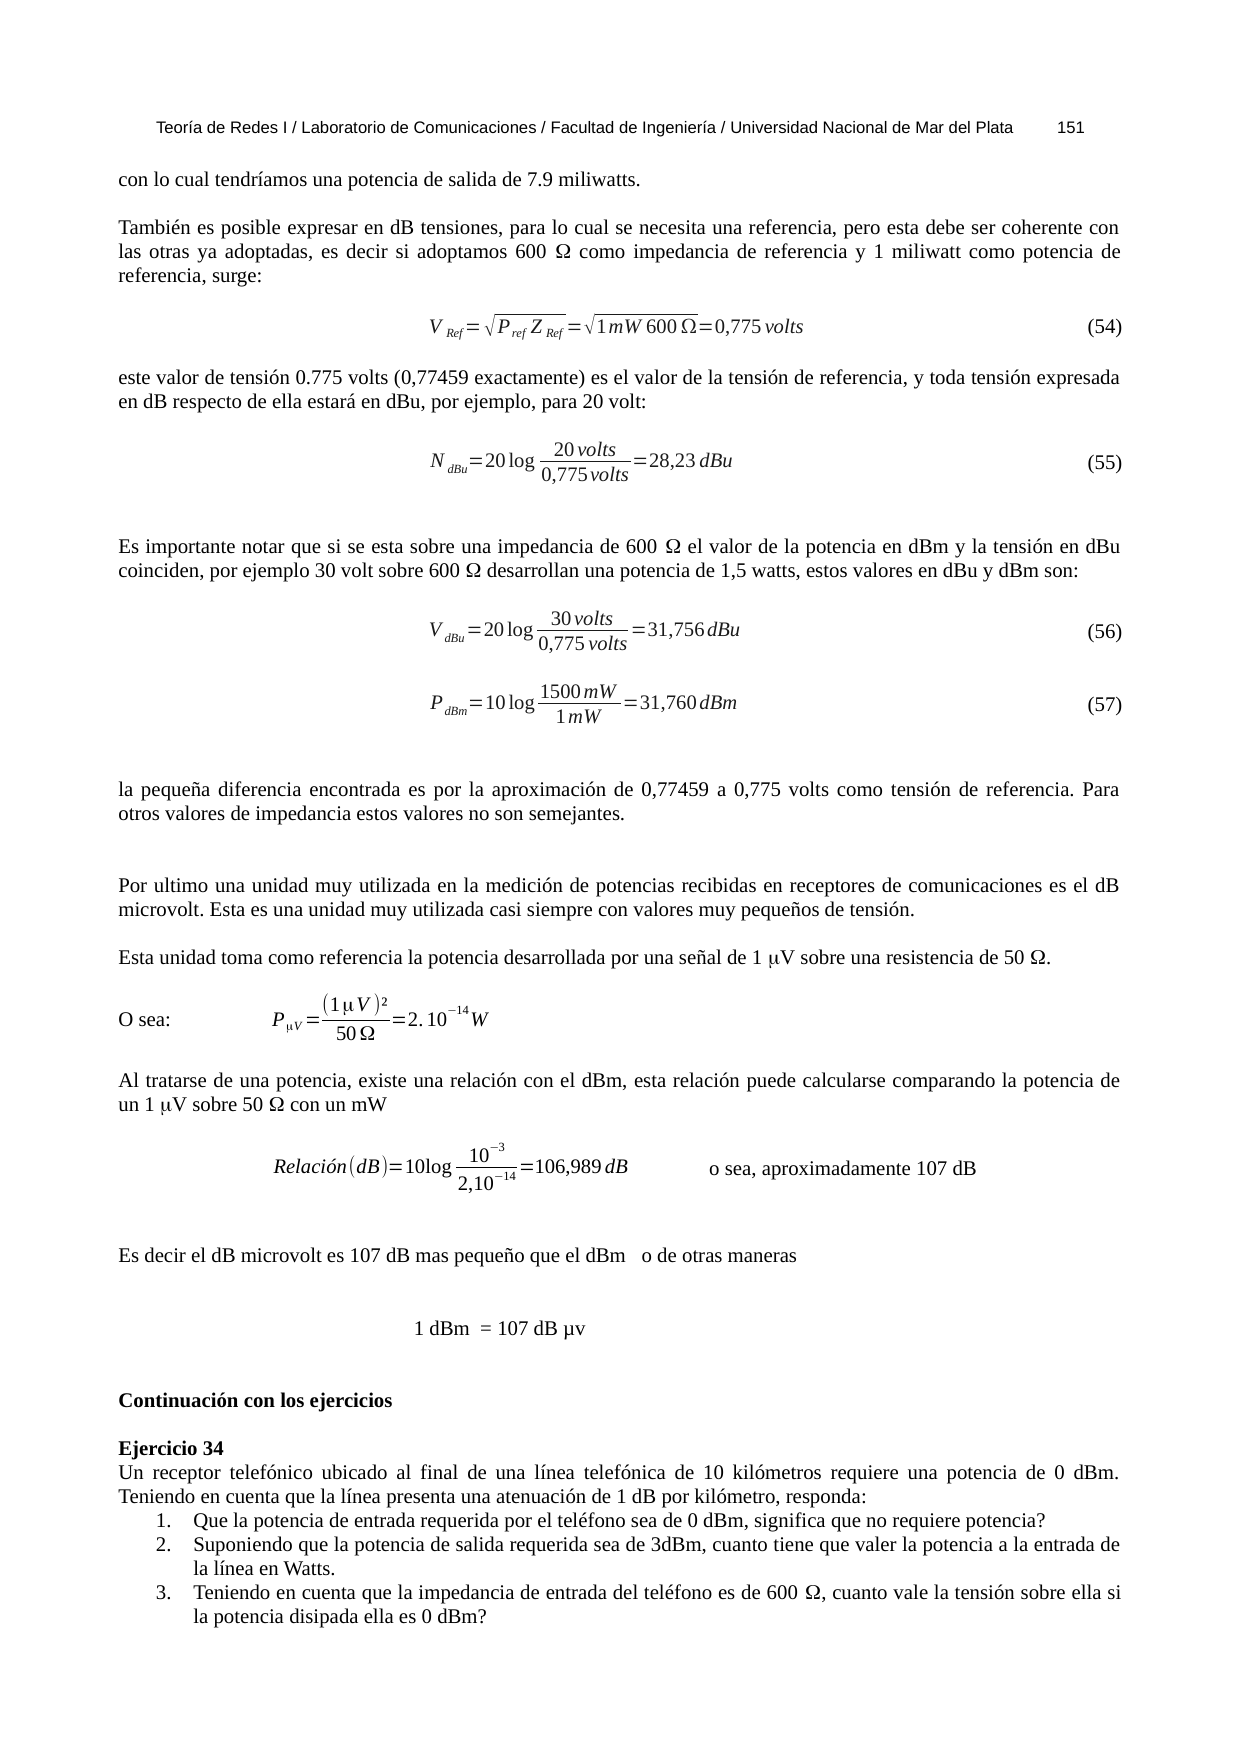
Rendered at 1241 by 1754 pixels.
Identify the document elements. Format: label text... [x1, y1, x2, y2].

text Por ultimo una unidad muy utilizada en la medición de potencias recibidas en receptores de comunicaciones es el dB microvolt. Esta es una unidad muy utilizada casi siempre con valores muy pequeños de tensión. [118, 873, 1122, 921]
text Al tratarse de una potencia, existe una relación con el dBm, esta relación puede calcularse comparando la potencia de un 1 mV sobre 50 W con un mW [118, 1068, 1122, 1116]
text este valor de tensión 0.775 volts (0,77459 exactamente) es el valor de la tensión de referencia, y toda tensión expresada en dB respecto de ella estará en dBu, por ejemplo, para 20 volt: [118, 365, 1122, 413]
list Que la potencia de entrada requerida por el teléfono sea de 0 dBm, significa que no requiere potencia? [156, 1508, 1122, 1532]
text O sea: [118, 993, 1122, 1044]
text Esta unidad toma como referencia la potencia desarrollada por una señal de 1 mV sobre una resistencia de 50 W. [118, 945, 1122, 969]
text Un receptor telefónico ubicado al final de una línea telefónica de 10 kilómetros requiere una potencia de 0 dBm. Teniendo en cuenta que la línea presenta una atenuación de 1 dB por kilómetro, responda: [118, 1460, 1122, 1508]
text 1 dBm = 107 dB µv [118, 1315, 1122, 1339]
text (54) [118, 311, 1122, 341]
text (55) [118, 437, 1122, 486]
text la pequeña diferencia encontrada es por la aproximación de 0,77459 a 0,775 volts como tensión de referencia. Para otros valores de impedancia estos valores no son semejantes. [118, 777, 1122, 825]
list Suponiendo que la potencia de salida requerida sea de 3dBm, cuanto tiene que valer la potencia a la entrada de la línea en Watts. [156, 1532, 1122, 1580]
text Es decir el dB microvolt es 107 dB mas pequeño que el dBm o de otras maneras [118, 1243, 1122, 1267]
list Teniendo en cuenta que la impedancia de entrada del teléfono es de 600 , cuanto vale la tensión sobre ella si la potencia disipada ella es 0 dBm? [156, 1580, 1122, 1628]
text Continuación con los ejercicios [118, 1388, 1122, 1412]
text (57) [118, 679, 1122, 728]
text También es posible expresar en dB tensiones, para lo cual se necesita una referencia, pero esta debe ser coherente con las otras ya adoptadas, es decir si adoptamos 600  como impedancia de referencia y 1 miliwatt como potencia de referencia, surge: [118, 215, 1122, 287]
text o sea, aproximadamente 107 dB [118, 1140, 1122, 1195]
text Es importante notar que si se esta sobre una impedancia de 600  el valor de la potencia en dBm y la tensión en dBu coinciden, por ejemplo 30 volt sobre 600  desarrollan una potencia de 1,5 watts, estos valores en dBu y dBm son: [118, 534, 1122, 582]
text Ejercicio 34 [118, 1436, 1122, 1460]
text (56) [118, 606, 1122, 655]
text con lo cual tendríamos una potencia de salida de 7.9 miliwatts. [118, 167, 1122, 191]
